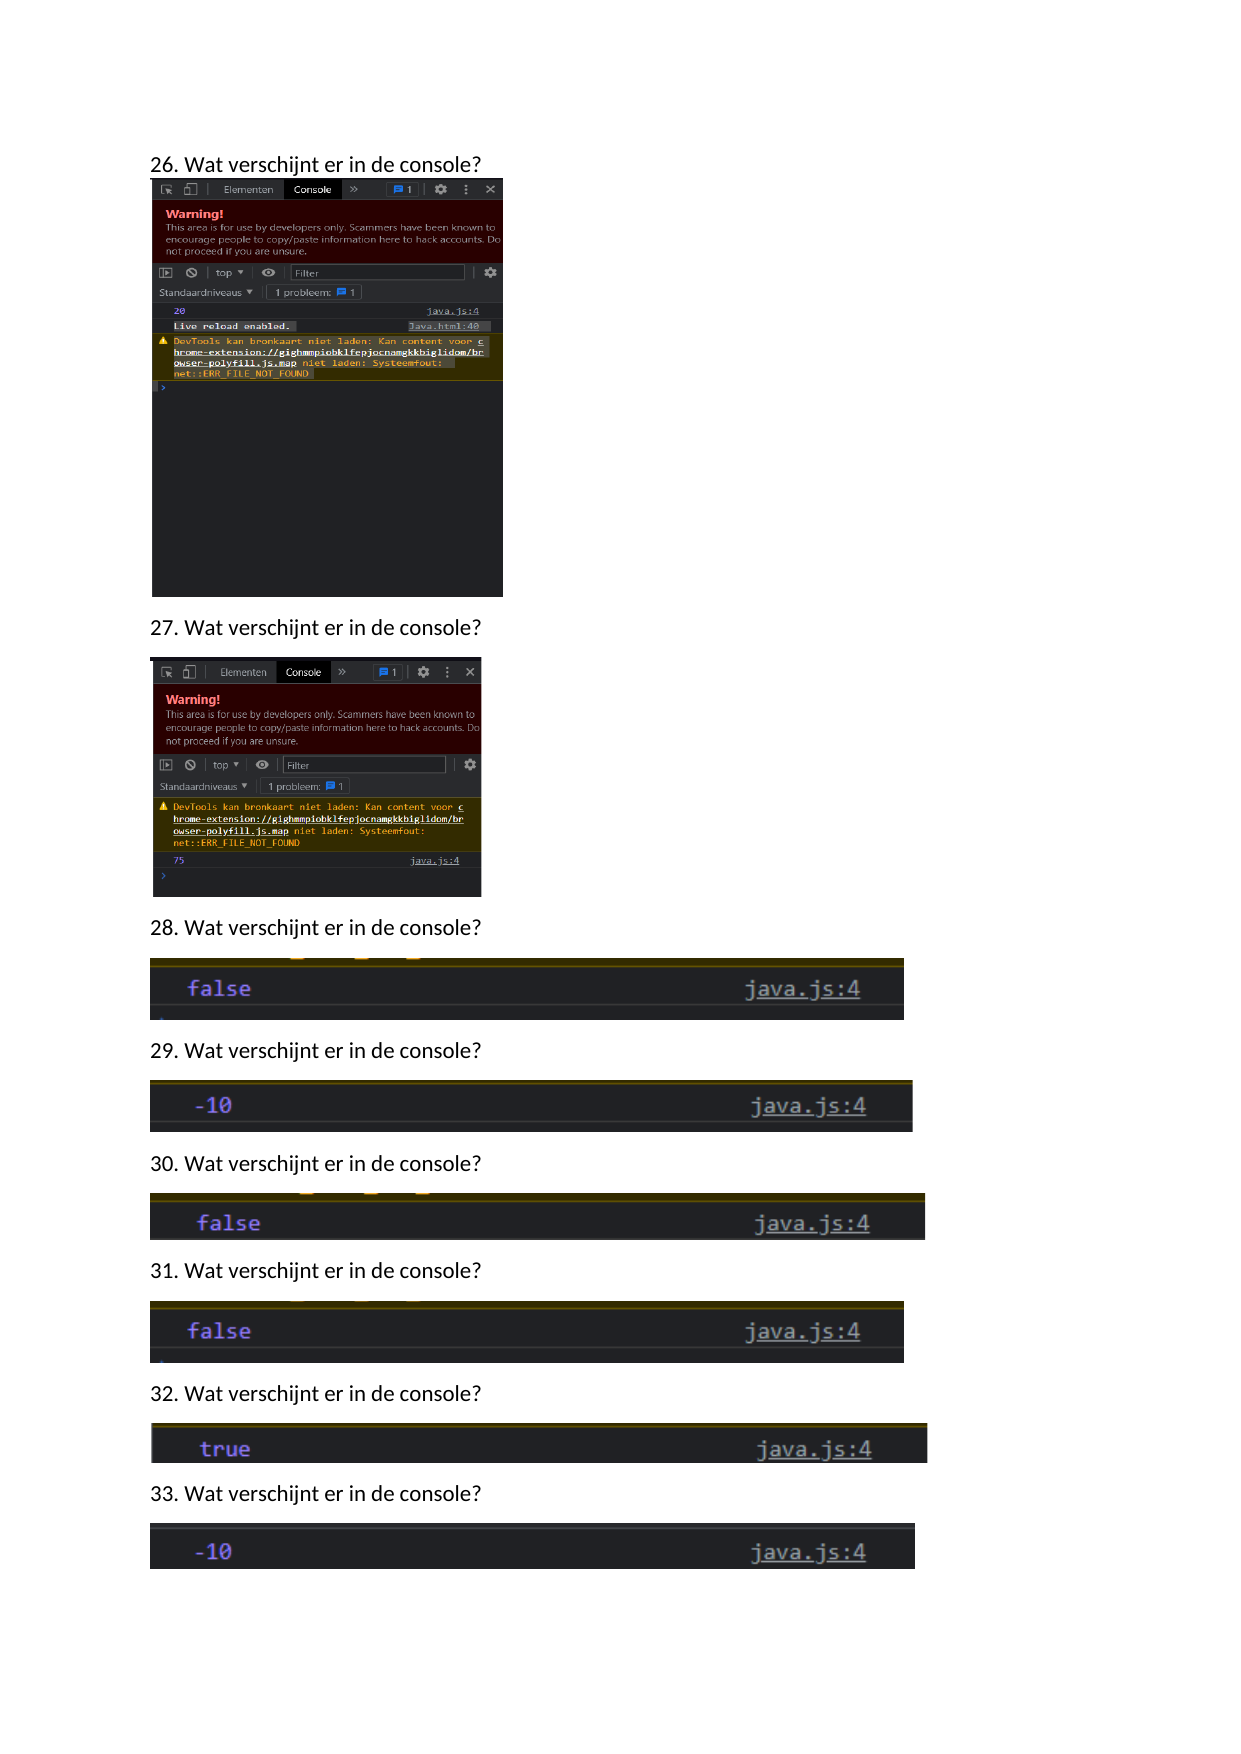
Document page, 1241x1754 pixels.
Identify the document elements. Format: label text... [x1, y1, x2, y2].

text 27. Wat verschijnt er in de console? [150, 613, 1090, 641]
text 26. Wat verschijnt er in de console? [150, 150, 1090, 596]
text 32. Wat verschijnt er in de console? [150, 1379, 1090, 1407]
text 29. Wat verschijnt er in de console? [150, 1036, 1090, 1064]
text 33. Wat verschijnt er in de console? [150, 1479, 1090, 1507]
text 28. Wat verschijnt er in de console? [150, 913, 1090, 941]
text 31. Wat verschijnt er in de console? [150, 1256, 1090, 1284]
text 30. Wat verschijnt er in de console? [150, 1149, 1090, 1177]
